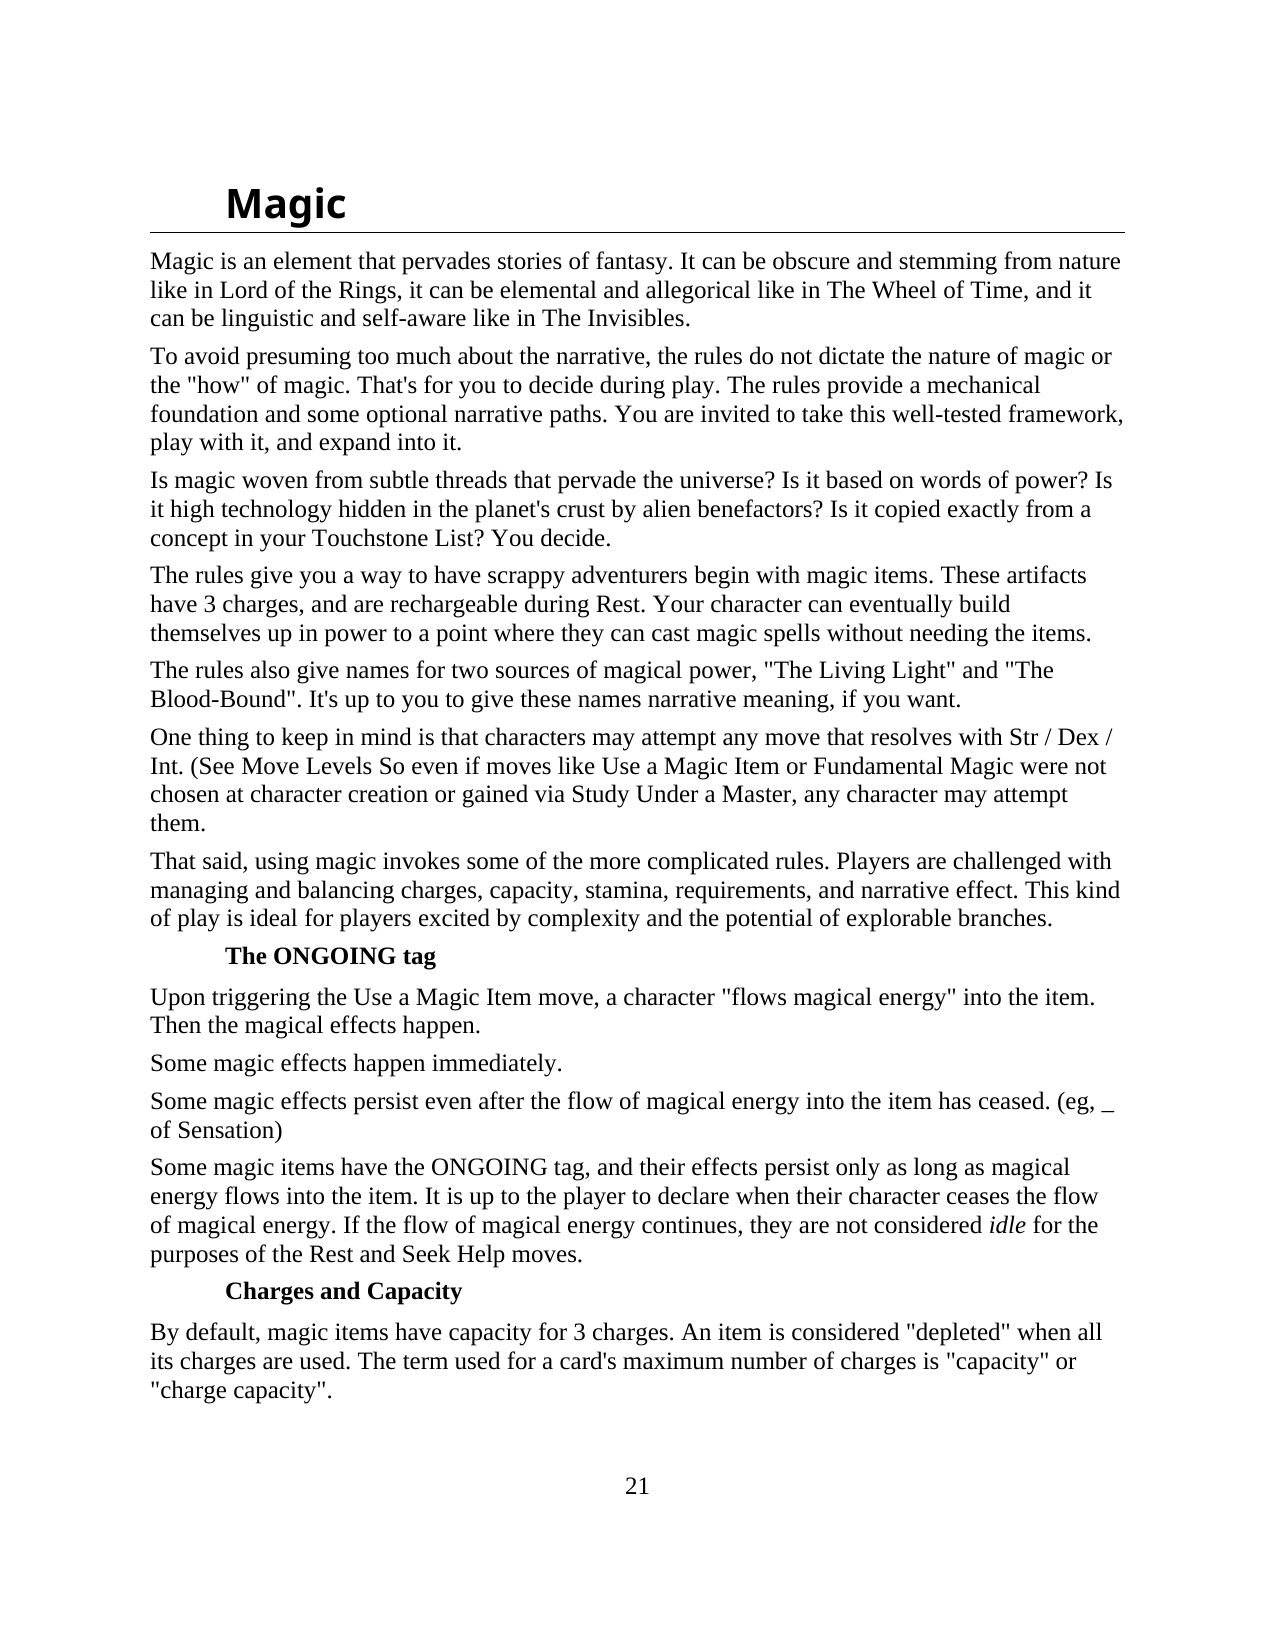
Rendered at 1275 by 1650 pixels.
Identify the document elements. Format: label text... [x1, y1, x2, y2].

text Some magic effects happen immediately. [150, 1048, 1125, 1077]
text By default, magic items have capacity for 3 charges. An item is considered "depleted" when all its charges are used. The term used for a card's maximum number of charges is "capacity" or "charge capacity". [150, 1317, 1125, 1403]
text Some magic items have the ONGOING tag, and their effects persist only as long as magical energy flows into the item. It is up to the player to declare when their character ceases the flow of magical energy. If the flow of magical energy continues, they are not considered idle for the purposes of the Rest and Seek Help moves. [150, 1152, 1125, 1267]
text The rules give you a way to have scrappy adventurers begin with magic items. These artifacts have 3 charges, and are rechargeable during Rest. Your character can eventually build themselves up in power to a point where they can cast magic spells without needing the items. [150, 560, 1125, 647]
text One thing to keep in mind is that characters may attempt any move that resolves with Str / Dex / Int. (See Move Levels So even if moves like Use a Magic Item or Fundamental Magic were not chosen at character creation or gained via Study Under a Master, any character may attempt them. [150, 722, 1125, 837]
text That said, using magic invokes some of the more complicated rules. Players are challenged with managing and balancing charges, capacity, stamina, requirements, and narrative effect. This kind of play is ideal for players excited by complexity and the potential of explorable branches. [150, 846, 1125, 932]
text Is magic woven from subtle threads that pervade the universe? Is it based on words of power? Is it high technology hidden in the planet's crust by alien benefactors? Is it copied exactly from a concept in your Touchstone List? You decide. [150, 465, 1125, 551]
subtitle Charges and Capacity [162, 1276, 1125, 1305]
text Magic is an element that pervades stories of fantasy. It can be obscure and stemming from nature like in Lord of the Rings, it can be elemental and allegorical like in The Wheel of Time, and it can be linguistic and self-aware like in The Invisibles. [150, 246, 1125, 332]
subtitle Magic [150, 175, 1125, 232]
text To avoid presuming too much about the narrative, the rules do not dictate the nature of magic or the "how" of magic. That's for you to decide during play. The rules provide a mechanical foundation and some optional narrative paths. You are invited to take this well-tested framework, play with it, and expand into it. [150, 341, 1125, 456]
text Some magic effects persist even after the flow of magical energy into the item has ceased. (eg, _ of Sensation) [150, 1086, 1125, 1143]
text The rules also give names for two sources of magical power, "The Living Light" and "The Blood-Bound". It's up to you to give these names narrative meaning, if you want. [150, 656, 1125, 713]
subtitle The ONGOING tag [162, 941, 1125, 970]
text Upon triggering the Use a Magic Item move, a character "flows magical energy" into the item. Then the magical effects happen. [150, 982, 1125, 1039]
